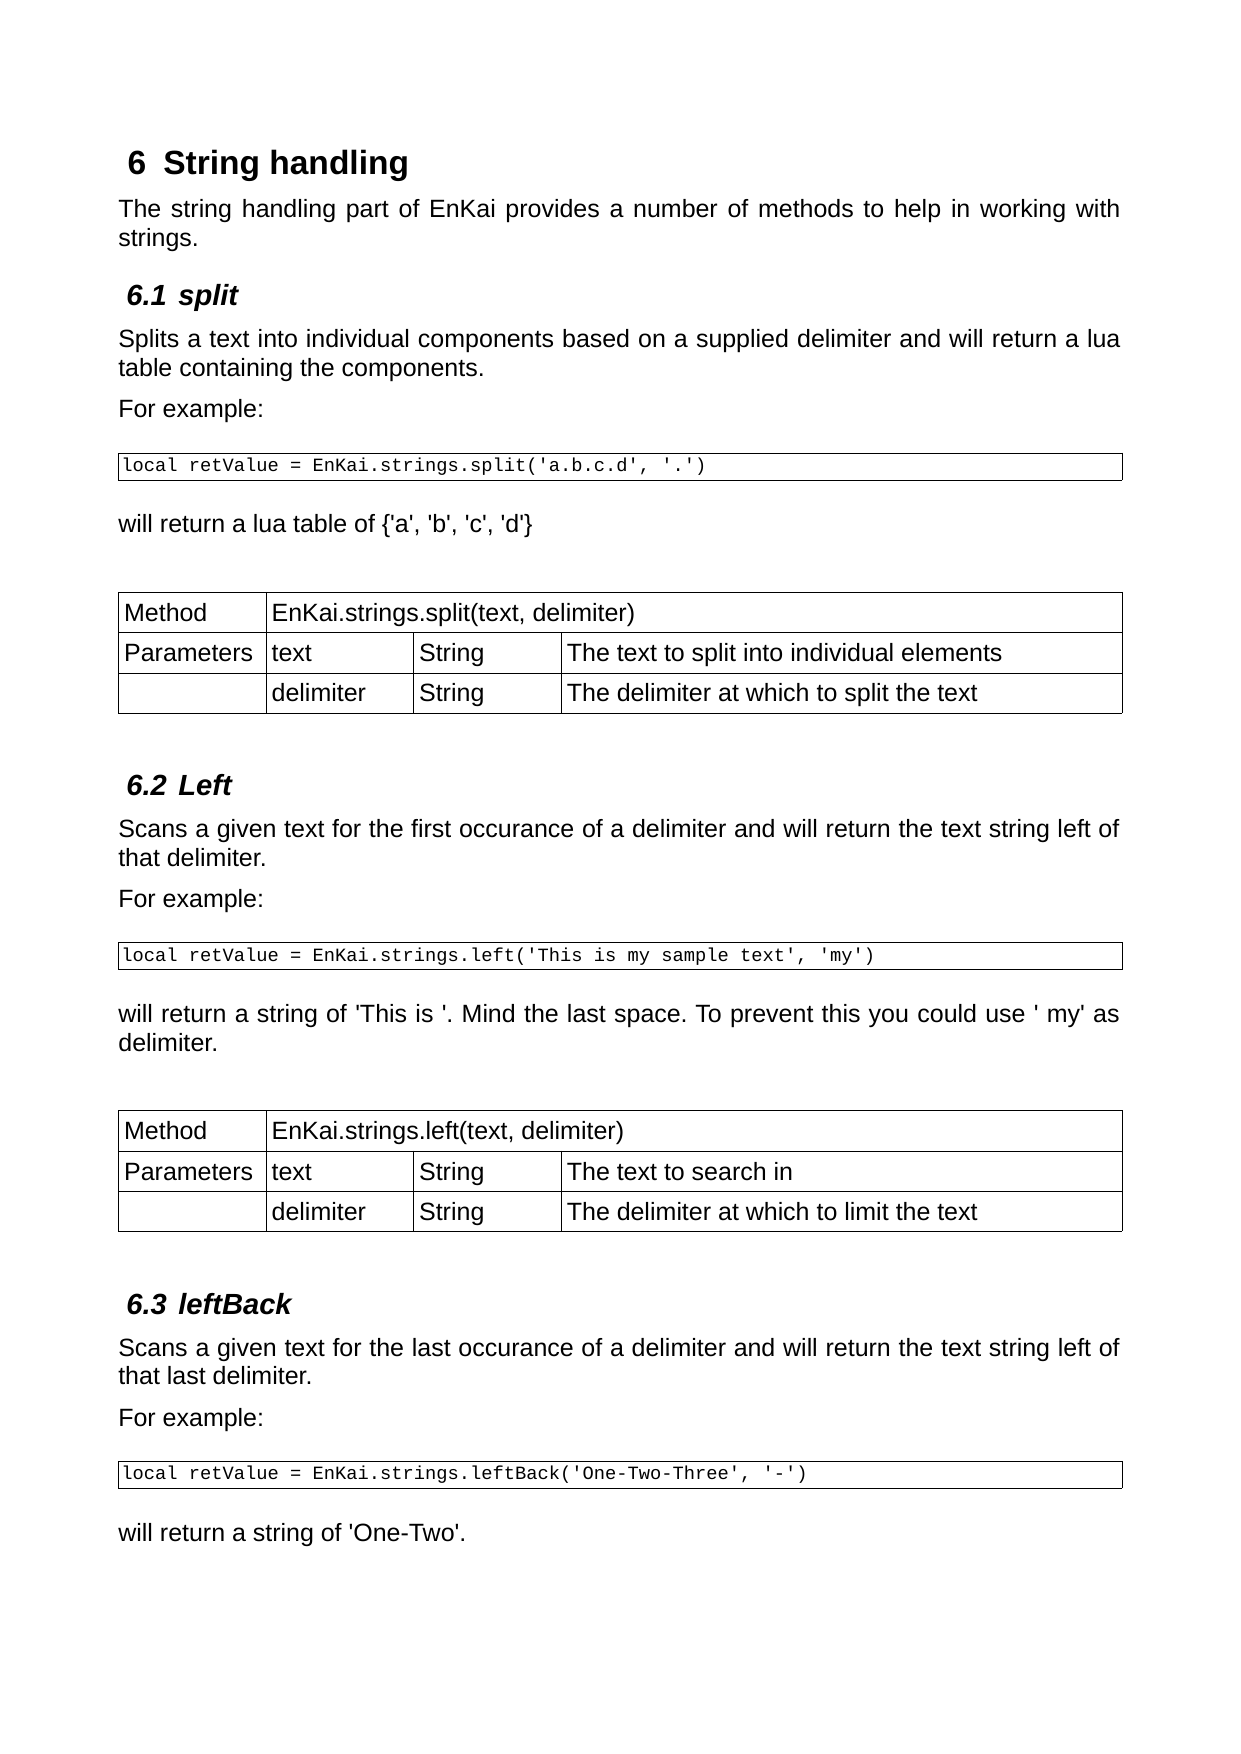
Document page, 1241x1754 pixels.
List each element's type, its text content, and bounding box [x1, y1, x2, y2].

table_cell Parameters [119, 633, 266, 672]
text Scans a given text for the first occurance of a delimiter and will return the text string left of that delimiter. [118, 814, 1122, 872]
table_header Method [119, 593, 266, 632]
table_cell delimiter [267, 674, 413, 713]
text Splits a text into individual components based on a supplied delimiter and will return a lua table containing the components. [118, 324, 1122, 382]
table_cell Parameters [119, 1152, 266, 1191]
text local retValue = EnKai.strings.left('This is my sample text', 'my') [119, 943, 1122, 969]
text Scans a given text for the last occurance of a delimiter and will return the text string left of that last delimiter. [118, 1333, 1122, 1390]
text will return a string of 'One-Two'. [118, 1518, 1122, 1546]
table_cell The delimiter at which to limit the text [562, 1192, 1122, 1231]
table_header EnKai.strings.left(text, delimiter) [267, 1111, 1122, 1151]
subtitle split [118, 278, 1122, 312]
table_cell The text to search in [562, 1152, 1122, 1191]
table_header Method [119, 1111, 266, 1151]
table_cell [119, 1192, 266, 1231]
subtitle String handling [118, 143, 1122, 182]
text For example: [118, 884, 1122, 913]
table_cell String [414, 633, 561, 672]
subtitle leftBack [118, 1287, 1122, 1320]
table_cell The delimiter at which to split the text [562, 674, 1122, 713]
text For example: [118, 1403, 1122, 1431]
table_cell The text to split into individual elements [562, 633, 1122, 672]
text will return a lua table of {'a', 'b', 'c', 'd'} [118, 509, 1122, 538]
table_cell text [267, 633, 413, 672]
table_cell delimiter [267, 1192, 413, 1231]
subtitle Left [118, 768, 1122, 802]
text The string handling part of EnKai provides a number of methods to help in working with strings. [118, 194, 1122, 252]
table_header EnKai.strings.split(text, delimiter) [267, 593, 1122, 632]
table_cell text [267, 1152, 413, 1191]
text local retValue = EnKai.strings.split('a.b.c.d', '.') [119, 454, 1122, 480]
text local retValue = EnKai.strings.leftBack('One-Two-Three', '-') [119, 1462, 1122, 1488]
table_cell String [414, 674, 561, 713]
text For example: [118, 394, 1122, 423]
table_cell [119, 674, 266, 713]
table_cell String [414, 1152, 561, 1191]
table_cell String [414, 1192, 561, 1231]
text will return a string of 'This is '. Mind the last space. To prevent this you could use ' my' as delimiter. [118, 999, 1122, 1057]
